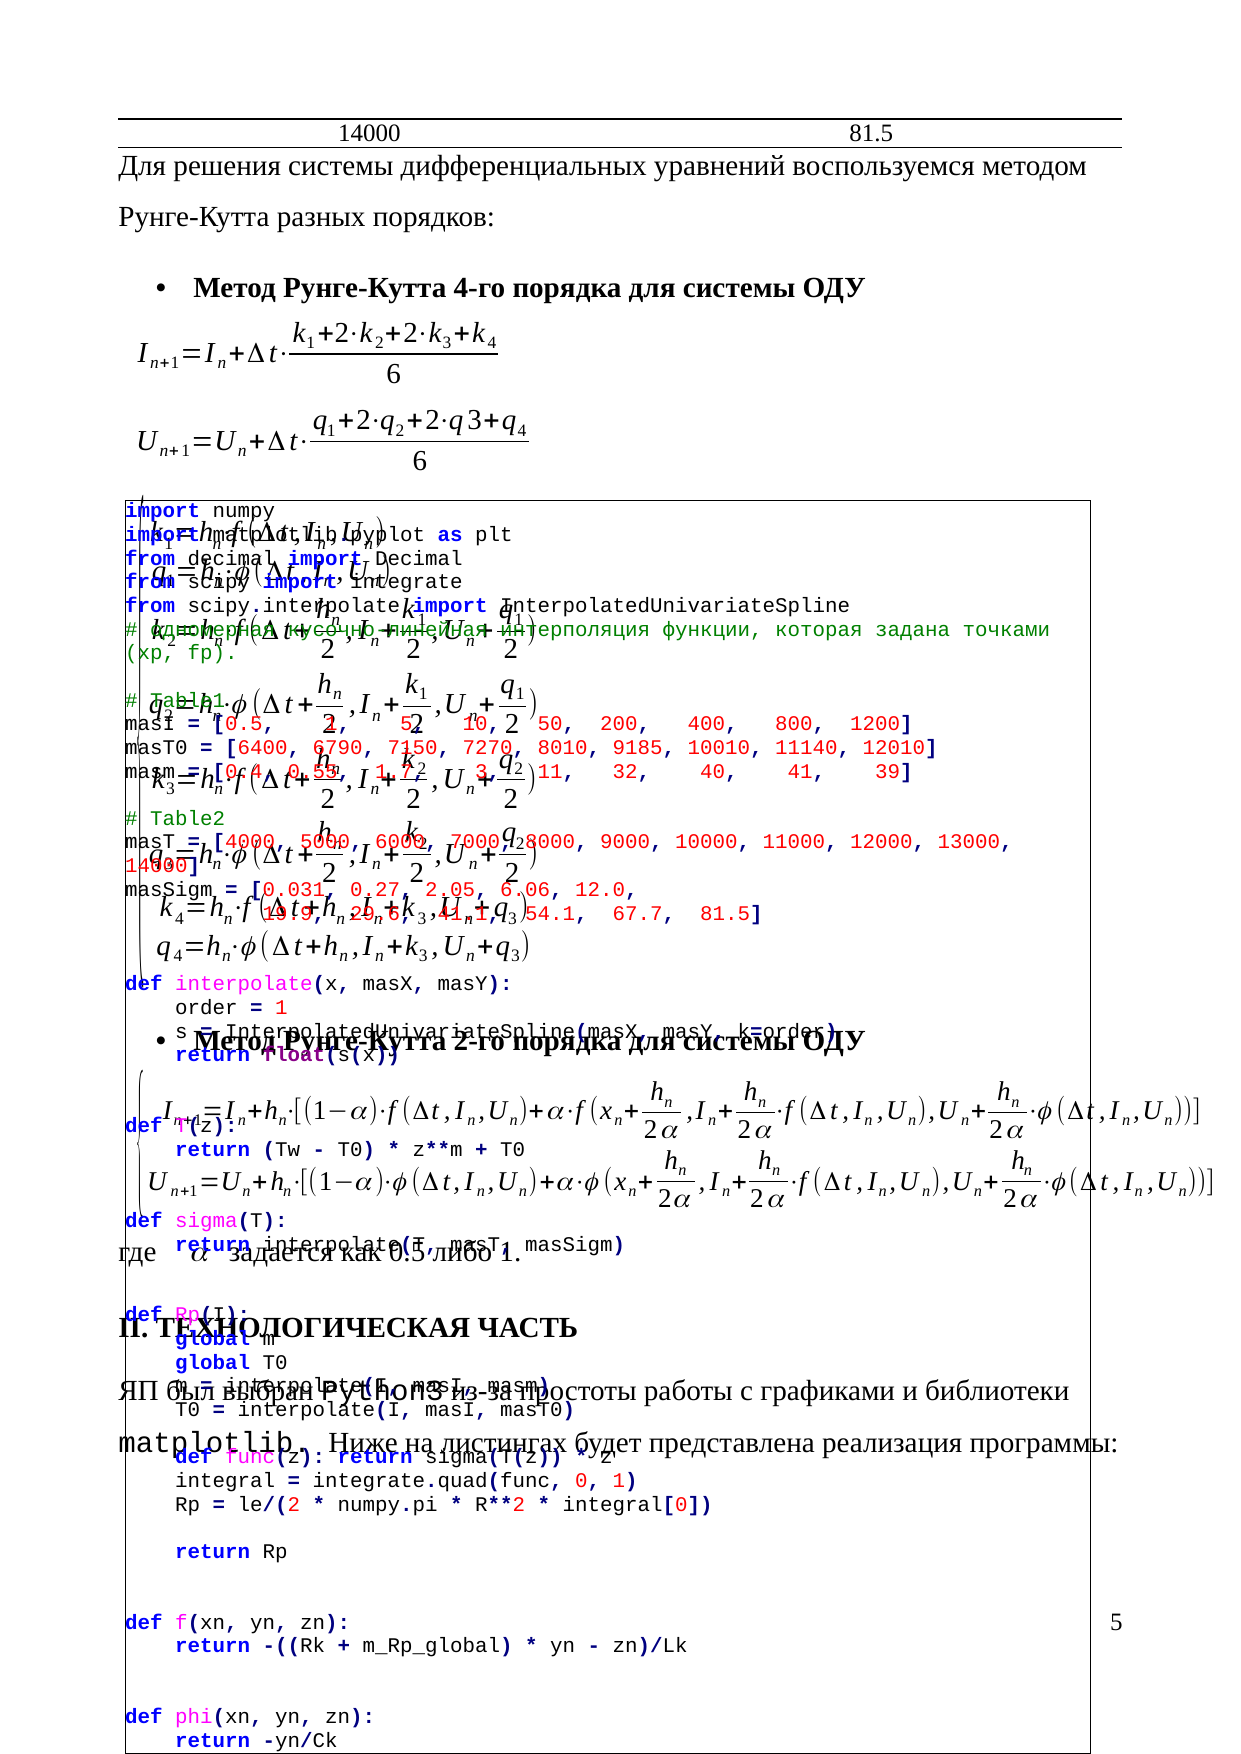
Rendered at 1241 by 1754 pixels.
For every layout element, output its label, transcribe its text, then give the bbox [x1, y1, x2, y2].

subtitle Метод Рунге-Кутта 4-го порядка для системы ОДУ [156, 270, 1122, 303]
subtitle Метод Рунге-Кутта 2-го порядка для системы ОДУ [156, 1023, 318, 1057]
text где задается как 0.5 либо 1. [126, 1234, 1090, 1268]
subtitle Метод Рунге-Кутта 2-го порядка для системы ОДУ [373, 1023, 1090, 1057]
text где задается как 0.5 либо 1. [1091, 1234, 1122, 1268]
subtitle II. ТЕХНОЛОГИЧЕСКАЯ ЧАСТЬ [1091, 1310, 1122, 1343]
subtitle Метод Рунге-Кутта 2-го порядка для системы ОДУ [319, 1023, 371, 1057]
subtitle II. ТЕХНОЛОГИЧЕСКАЯ ЧАСТЬ [126, 1310, 177, 1343]
text Для решения системы дифференциальных уравнений воспользуемся методом Рунге-Кутта разных порядков: [118, 148, 1122, 232]
table_cell 81.5 [620, 120, 1122, 147]
text ЯП был выбран Python3 из-за простоты работы с графиками и библиотеки matplotlib. Ниже на листингах будет представлена реализация программы: [126, 1373, 1090, 1462]
subtitle II. ТЕХНОЛОГИЧЕСКАЯ ЧАСТЬ [233, 1310, 1090, 1343]
subtitle II. ТЕХНОЛОГИЧЕСКАЯ ЧАСТЬ [181, 1310, 203, 1336]
table_cell 14000 [118, 120, 620, 147]
subtitle Метод Рунге-Кутта 2-го порядка для системы ОДУ [1091, 1023, 1122, 1057]
